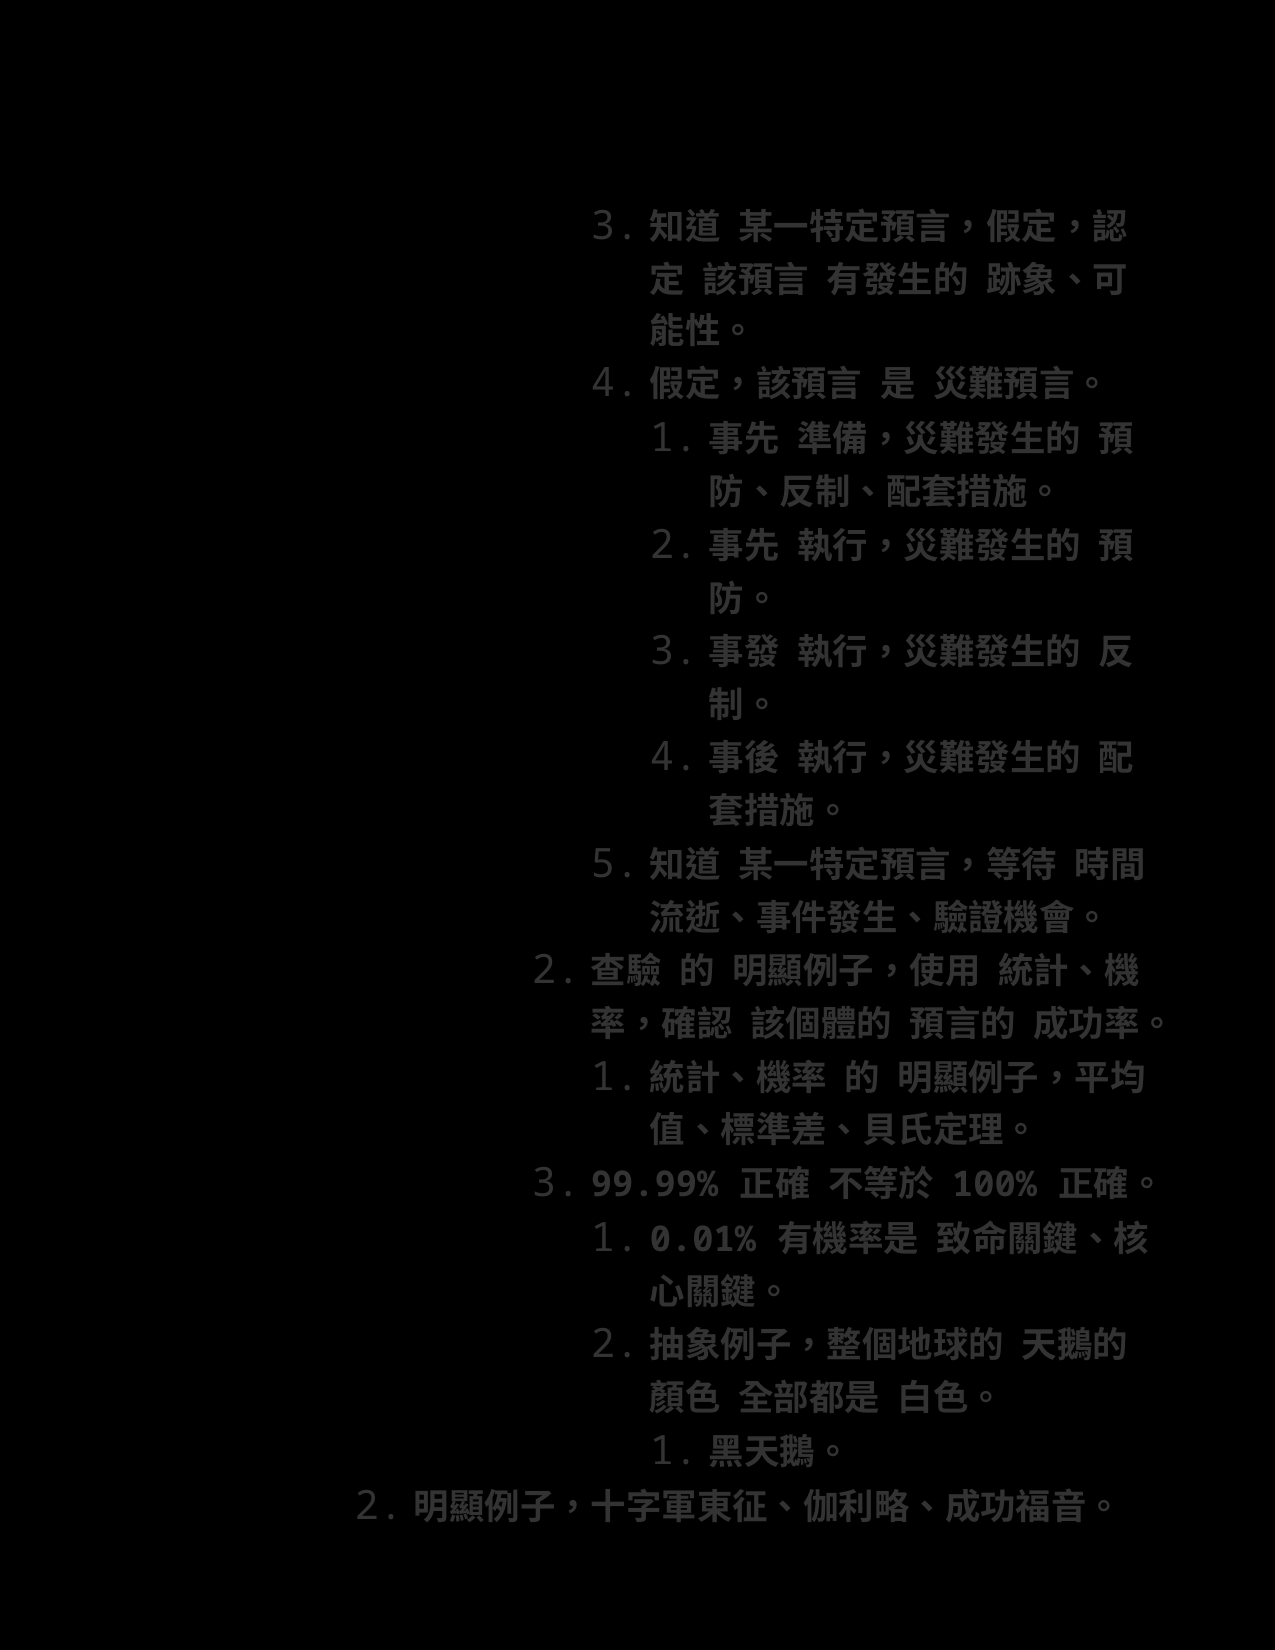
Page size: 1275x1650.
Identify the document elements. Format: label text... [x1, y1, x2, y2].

list 99.99% 正確 不等於 100% 正確。 [532, 1153, 1157, 1208]
list 統計、機率 的 明顯例子，平均值、標準差、貝氏定理。 [591, 1047, 1157, 1153]
list 明顯例子，十字軍東征、伽利略、成功福音。 [354, 1476, 1157, 1531]
list 查驗 的 明顯例子，使用 統計、機率，確認 該個體的 預言的 成功率。 [532, 940, 1157, 1047]
list 抽象例子，整個地球的 天鵝的 顏色 全部都是 白色。 [591, 1314, 1157, 1421]
list 假定，該預言 是 災難預言。 [591, 353, 1157, 408]
list 0.01% 有機率是 致命關鍵、核心關鍵。 [591, 1208, 1157, 1314]
list 事發 執行，災難發生的 反制。 [649, 621, 1157, 728]
list 事先 執行，災難發生的 預防。 [649, 515, 1157, 621]
list 黑天鵝。 [649, 1421, 1157, 1476]
list 知道 某一特定預言，假定，認定 該預言 有發生的 跡象、可能性。 [591, 196, 1157, 353]
list 事後 執行，災難發生的 配套措施。 [649, 728, 1157, 834]
list 事先 準備，災難發生的 預防、反制、配套措施。 [649, 408, 1157, 515]
list 知道 某一特定預言，等待 時間流逝、事件發生、驗證機會。 [591, 834, 1157, 940]
